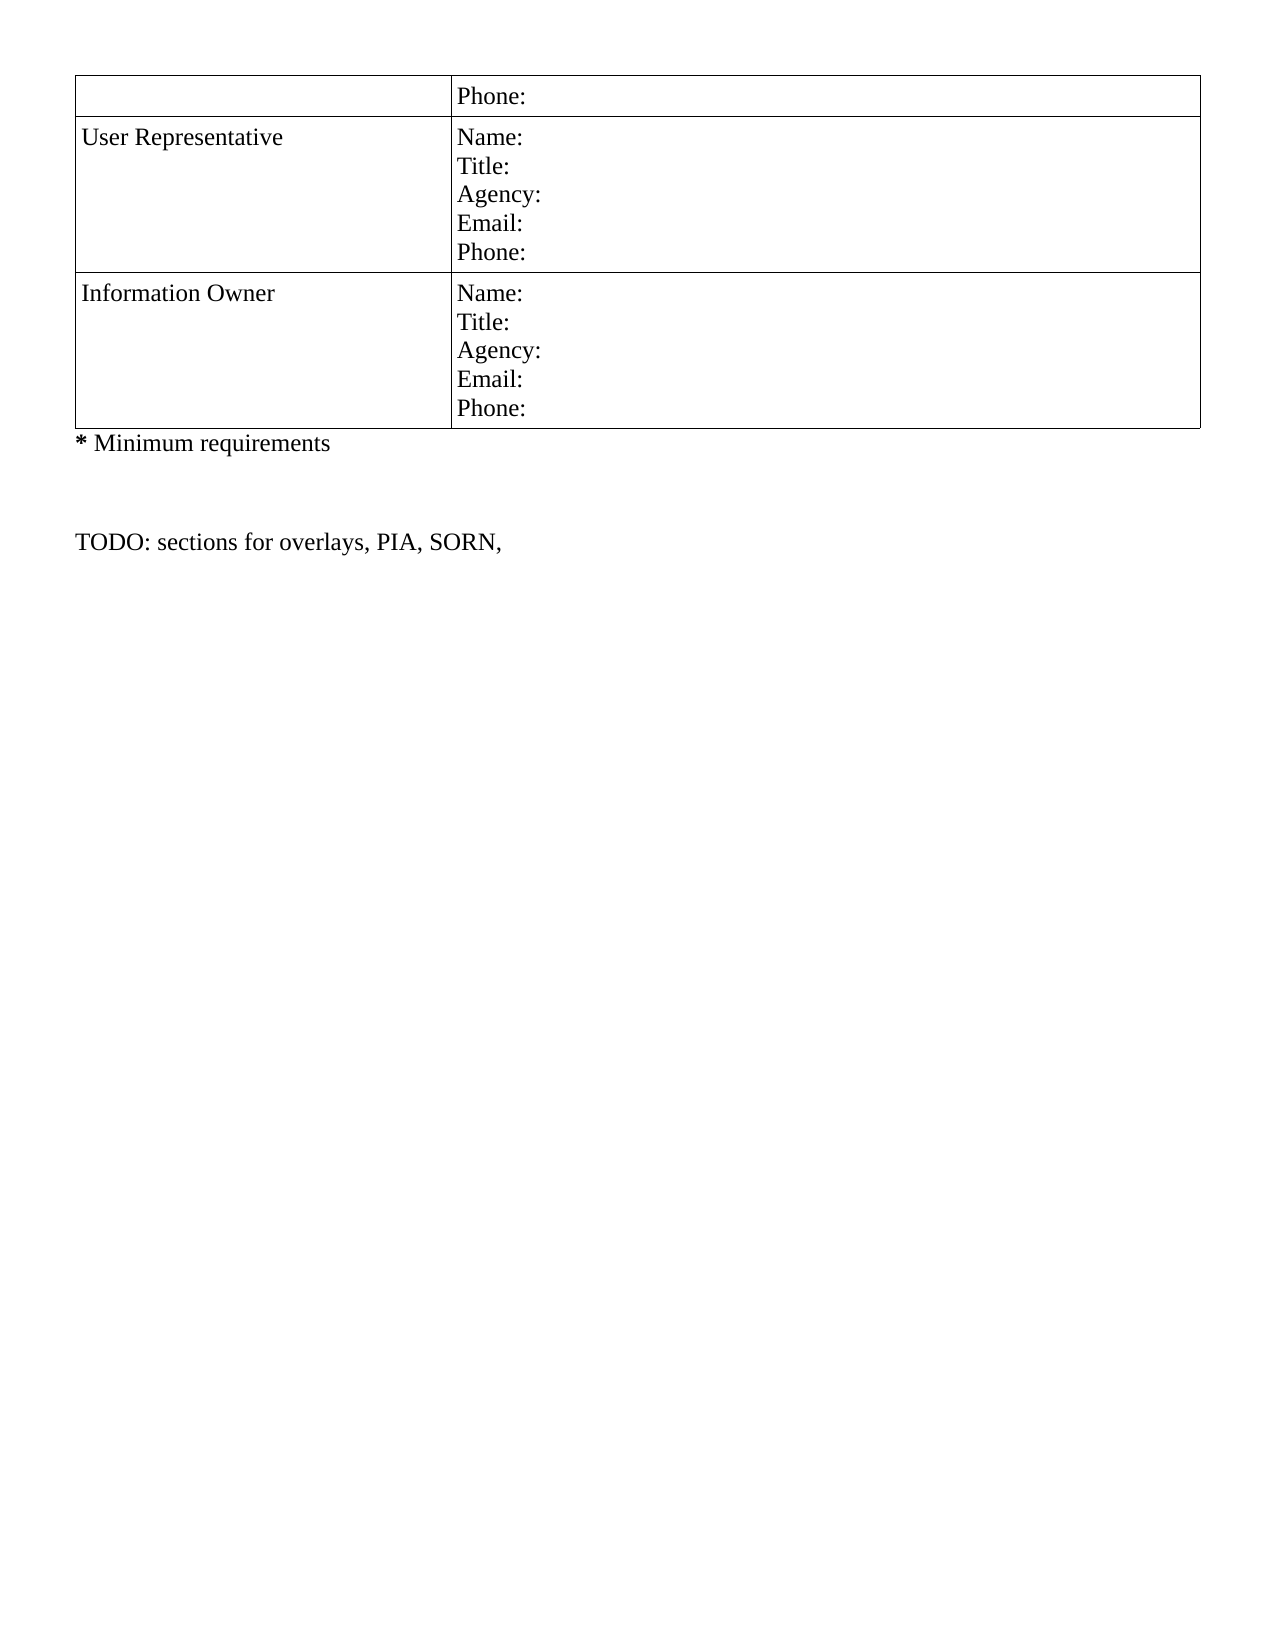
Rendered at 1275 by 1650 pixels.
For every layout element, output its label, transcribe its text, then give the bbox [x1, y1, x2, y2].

text * Minimum requirements [75, 429, 1200, 457]
table_cell Name: Title: Agency: Email: Phone: [452, 117, 1200, 272]
table_cell User Representative [76, 117, 451, 272]
table_cell [76, 76, 451, 116]
table_cell Name: Title: Agency: Email: Phone: [452, 273, 1200, 428]
table_cell Information Owner [76, 273, 451, 428]
table_cell Phone: [452, 76, 1200, 116]
text TODO: sections for overlays, PIA, SORN, [75, 527, 1200, 556]
